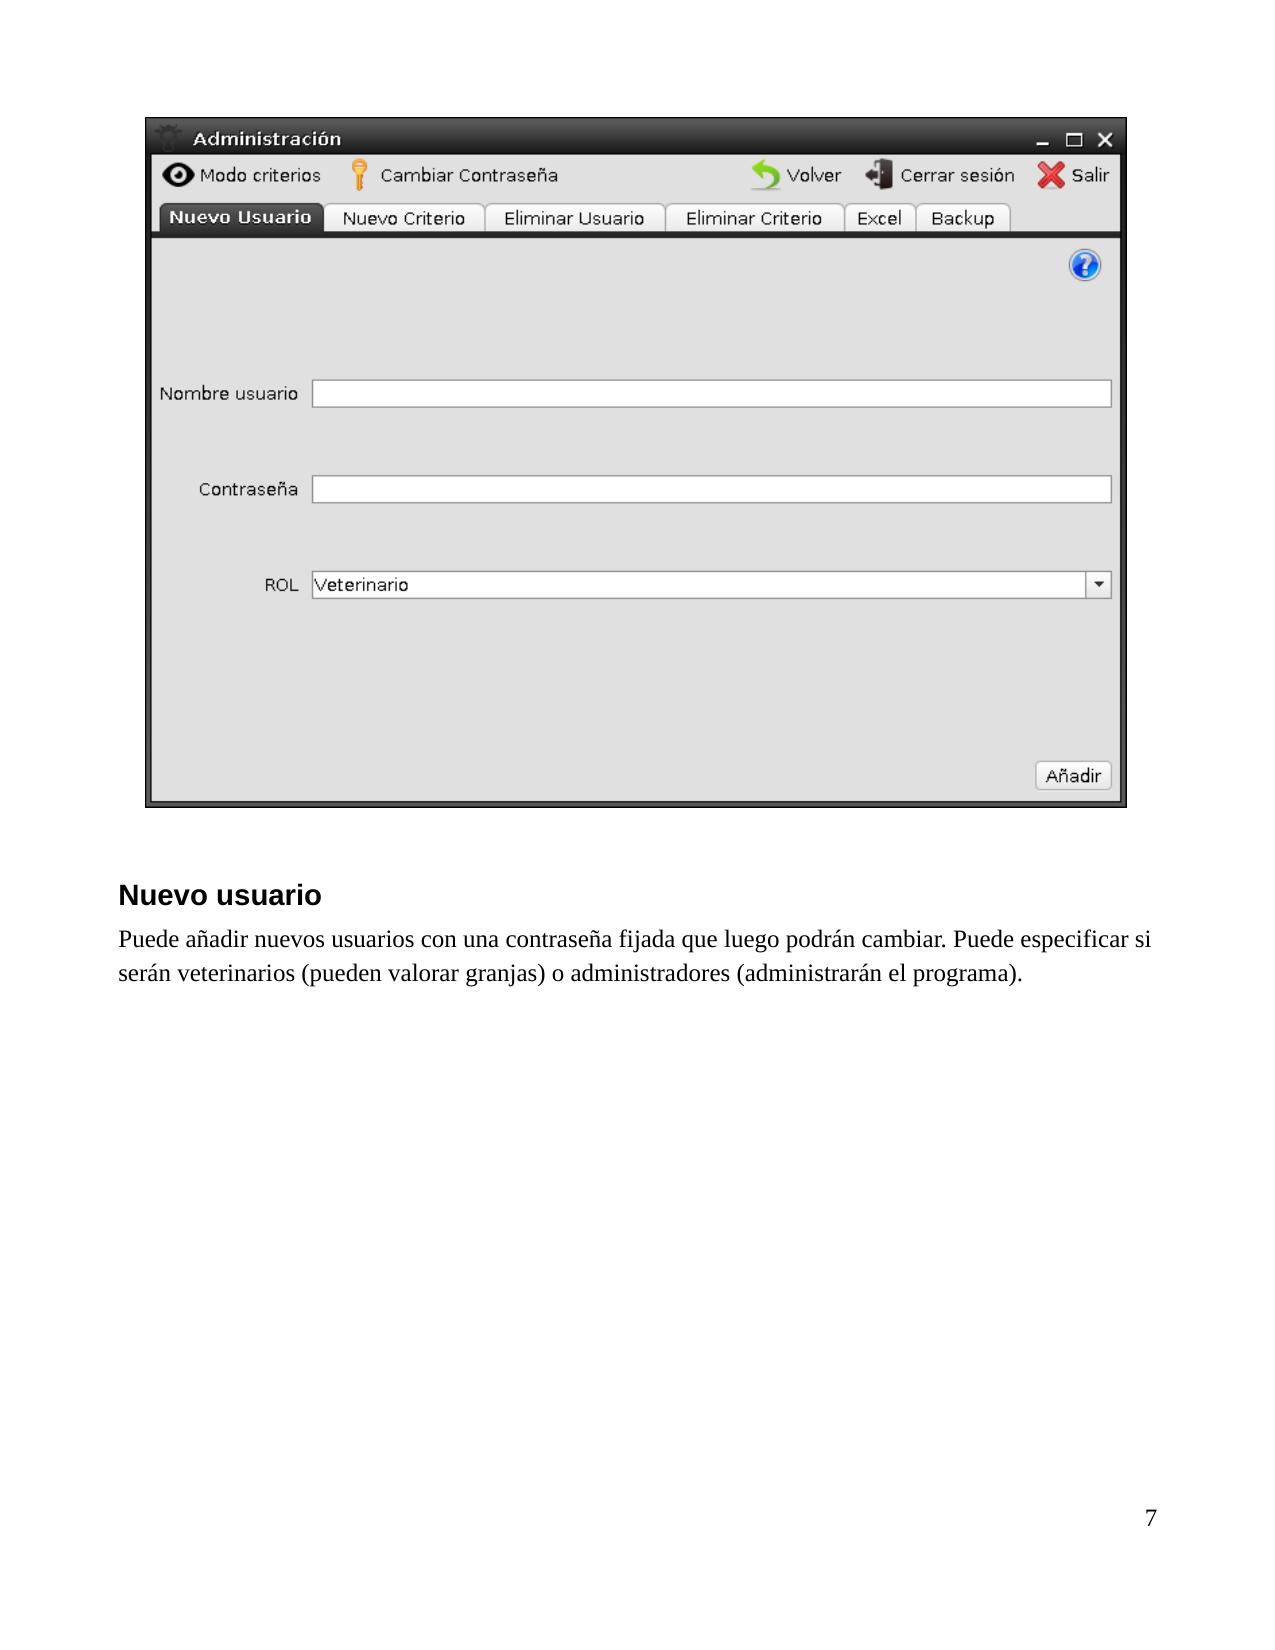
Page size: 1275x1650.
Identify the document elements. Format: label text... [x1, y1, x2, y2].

text Puede añadir nuevos usuarios con una contraseña fijada que luego podrán cambiar. Puede especificar si serán veterinarios (pueden valorar granjas) o administradores (administrarán el programa). [118, 924, 1157, 987]
subtitle Nuevo usuario [118, 877, 1157, 911]
picture [145, 117, 1127, 808]
